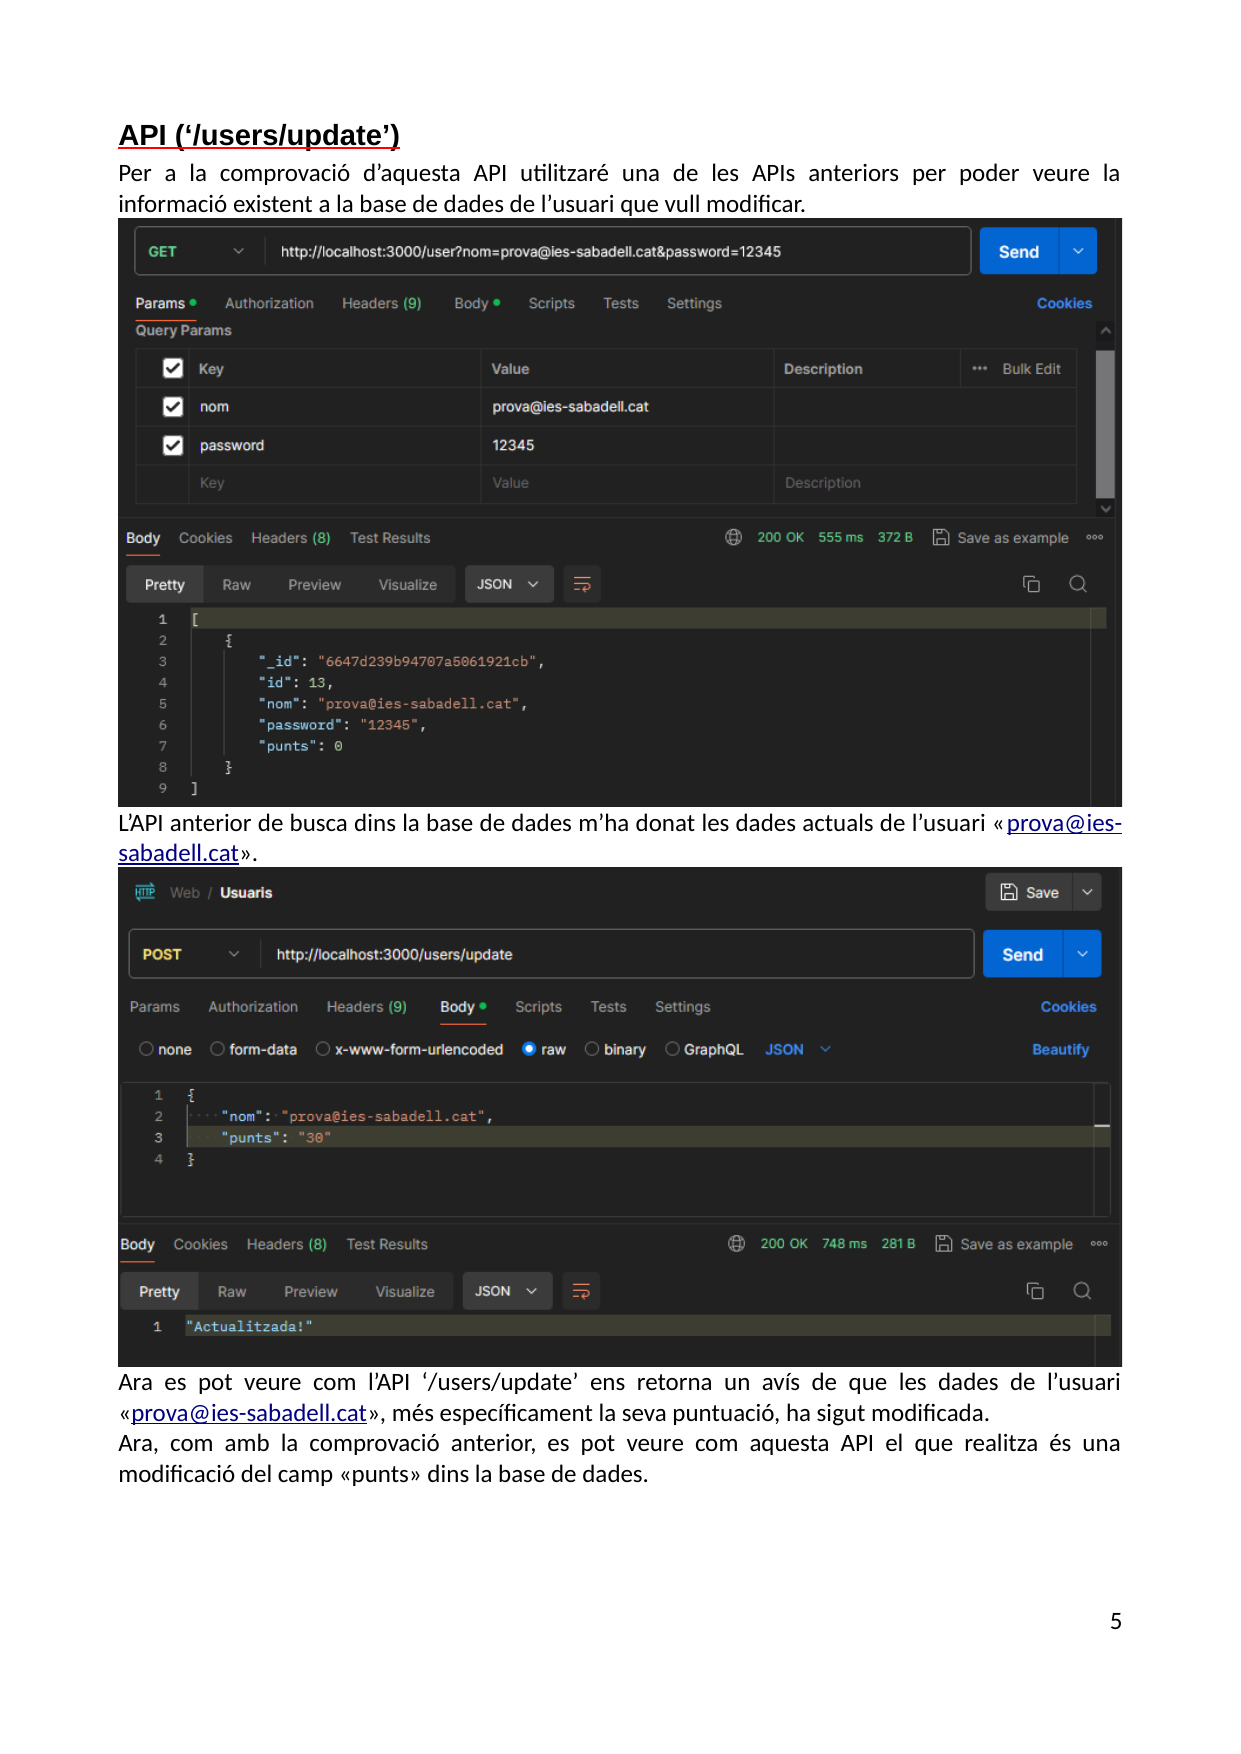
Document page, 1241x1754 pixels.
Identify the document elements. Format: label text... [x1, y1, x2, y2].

picture [118, 867, 1123, 1367]
subtitle API (‘/users/update’) [118, 118, 1122, 152]
picture [118, 218, 1123, 807]
text Per a la comprovació d’aquesta API utilitzaré una de les APIs anteriors per poder veure la informació existent a la base de dades de l’usuari que vull modificar. [118, 158, 1122, 218]
text Ara, com amb la comprovació anterior, es pot veure com aquesta API el que realitza és una modificació del camp «punts» dins la base de dades. [118, 1427, 1122, 1488]
text L’API anterior de busca dins la base de dades m’ha donat les dades actuals de l’usuari «prova@ies-sabadell.cat». [118, 807, 1122, 867]
text Ara es pot veure com l’API ‘/users/update’ ens retorna un avís de que les dades de l’usuari «prova@ies-sabadell.cat», més específicament la seva puntuació, ha sigut modificada. [118, 1367, 1122, 1427]
